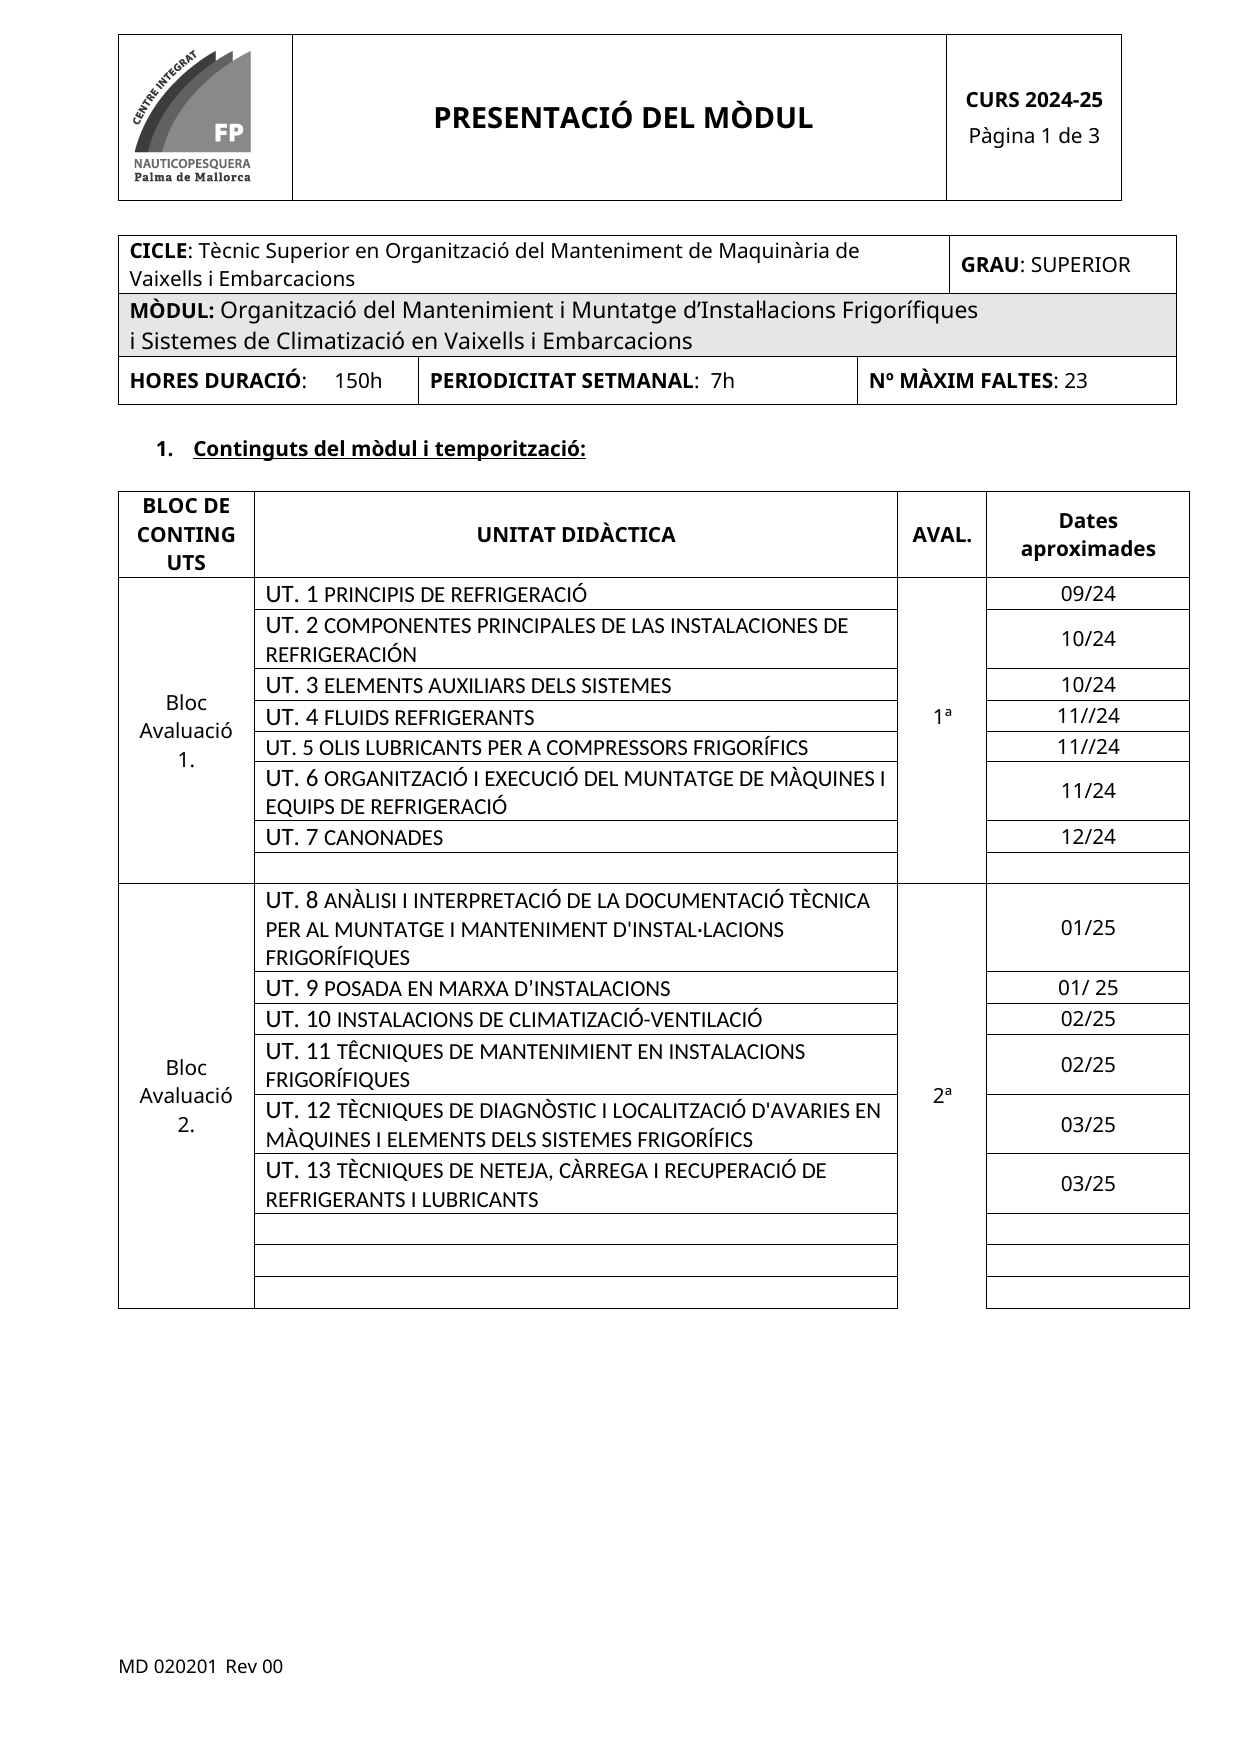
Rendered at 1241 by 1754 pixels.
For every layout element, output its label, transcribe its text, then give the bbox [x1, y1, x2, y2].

table_cell UT. 7 CANONADES [255, 821, 897, 852]
table_header GRAU: SUPERIOR [950, 236, 1176, 293]
table_cell 02/25 [987, 1004, 1189, 1034]
table_cell UT. 13 TÈCNIQUES DE NETEJA, CÀRREGA I RECUPERACIÓ DE REFRIGERANTS I LUBRICANTS [255, 1154, 897, 1213]
table_cell 11//24 [987, 732, 1189, 761]
table_cell Nº MÀXIM FALTES: 23 [858, 357, 1176, 404]
picture [127, 40, 256, 190]
table_cell 10/24 [987, 610, 1189, 668]
table_header Dates aproximades [987, 492, 1189, 577]
table_cell Bloc Avaluació 1. [119, 578, 254, 883]
table_cell [987, 1214, 1189, 1244]
table_cell [255, 1245, 897, 1276]
table_cell UT. 6 ORGANITZACIÓ I EXECUCIÓ DEL MUNTATGE DE MÀQUINES I EQUIPS DE REFRIGERACIÓ [255, 762, 897, 820]
table_cell 2ª [898, 884, 986, 1307]
table_cell [987, 1277, 1189, 1307]
table_cell 03/25 [987, 1095, 1189, 1153]
list Continguts del mòdul i temporització: [156, 434, 1122, 462]
table_cell 1ª [898, 578, 986, 883]
table_header CICLE: Tècnic Superior en Organització del Manteniment de Maquinària de Vaixells i Embarcacions [119, 236, 949, 293]
table_cell UT. 5 OLIS LUBRICANTS PER A COMPRESSORS FRIGORÍFICS [255, 732, 897, 761]
table_cell [255, 1277, 897, 1307]
table_cell UT. 8 ANÀLISI I INTERPRETACIÓ DE LA DOCUMENTACIÓ TÈCNICA PER AL MUNTATGE I MANTENIMENT D'INSTAL·LACIONS FRIGORÍFIQUES [255, 884, 897, 971]
table_cell [987, 853, 1189, 883]
table_cell UT. 3 ELEMENTS AUXILIARS DELS SISTEMES [255, 669, 897, 699]
table_cell HORES DURACIÓ: 150h [119, 357, 418, 404]
table_cell Bloc Avaluació 2. [119, 884, 254, 1307]
table_cell 11//24 [987, 701, 1189, 731]
table_cell 03/25 [987, 1154, 1189, 1213]
table_cell 09/24 [987, 578, 1189, 608]
table_cell UT. 2 COMPONENTES PRINCIPALES DE LAS INSTALACIONES DE REFRIGERACIÓN [255, 610, 897, 668]
table_cell UT. 10 INSTALACIONS DE CLIMATIZACIÓ-VENTILACIÓ [255, 1004, 897, 1034]
table_cell UT. 1 PRINCIPIS DE REFRIGERACIÓ [255, 578, 897, 608]
table_cell 01/ 25 [987, 972, 1189, 1002]
table_cell UT. 4 FLUIDS REFRIGERANTS [255, 701, 897, 731]
table_cell UT. 11 TÊCNIQUES DE MANTENIMIENT EN INSTALACIONS FRIGORÍFIQUES [255, 1035, 897, 1094]
table_cell 10/24 [987, 669, 1189, 699]
table_cell UT. 12 TÈCNIQUES DE DIAGNÒSTIC I LOCALITZACIÓ D'AVARIES EN MÀQUINES I ELEMENTS DELS SISTEMES FRIGORÍFICS [255, 1095, 897, 1153]
table_header AVAL. [898, 492, 986, 577]
table_cell 12/24 [987, 821, 1189, 852]
table_cell [255, 853, 897, 883]
table_header UNITAT DIDÀCTICA [255, 492, 897, 577]
table_cell 11/24 [987, 762, 1189, 820]
table_header BLOC DE CONTINGUTS [119, 492, 254, 577]
table_cell [255, 1214, 897, 1244]
table_cell 01/25 [987, 884, 1189, 971]
table_cell 02/25 [987, 1035, 1189, 1094]
table_cell UT. 9 POSADA EN MARXA D’INSTALACIONS [255, 972, 897, 1002]
table_cell PERIODICITAT SETMANAL: 7h [419, 357, 857, 404]
table_cell MÒDUL: Organització del Mantenimient i Muntatge d’Instal·lacions Frigorífiques i Sistemes de Climatizació en Vaixells i Embarcacions [119, 294, 1176, 356]
table_cell [987, 1245, 1189, 1276]
